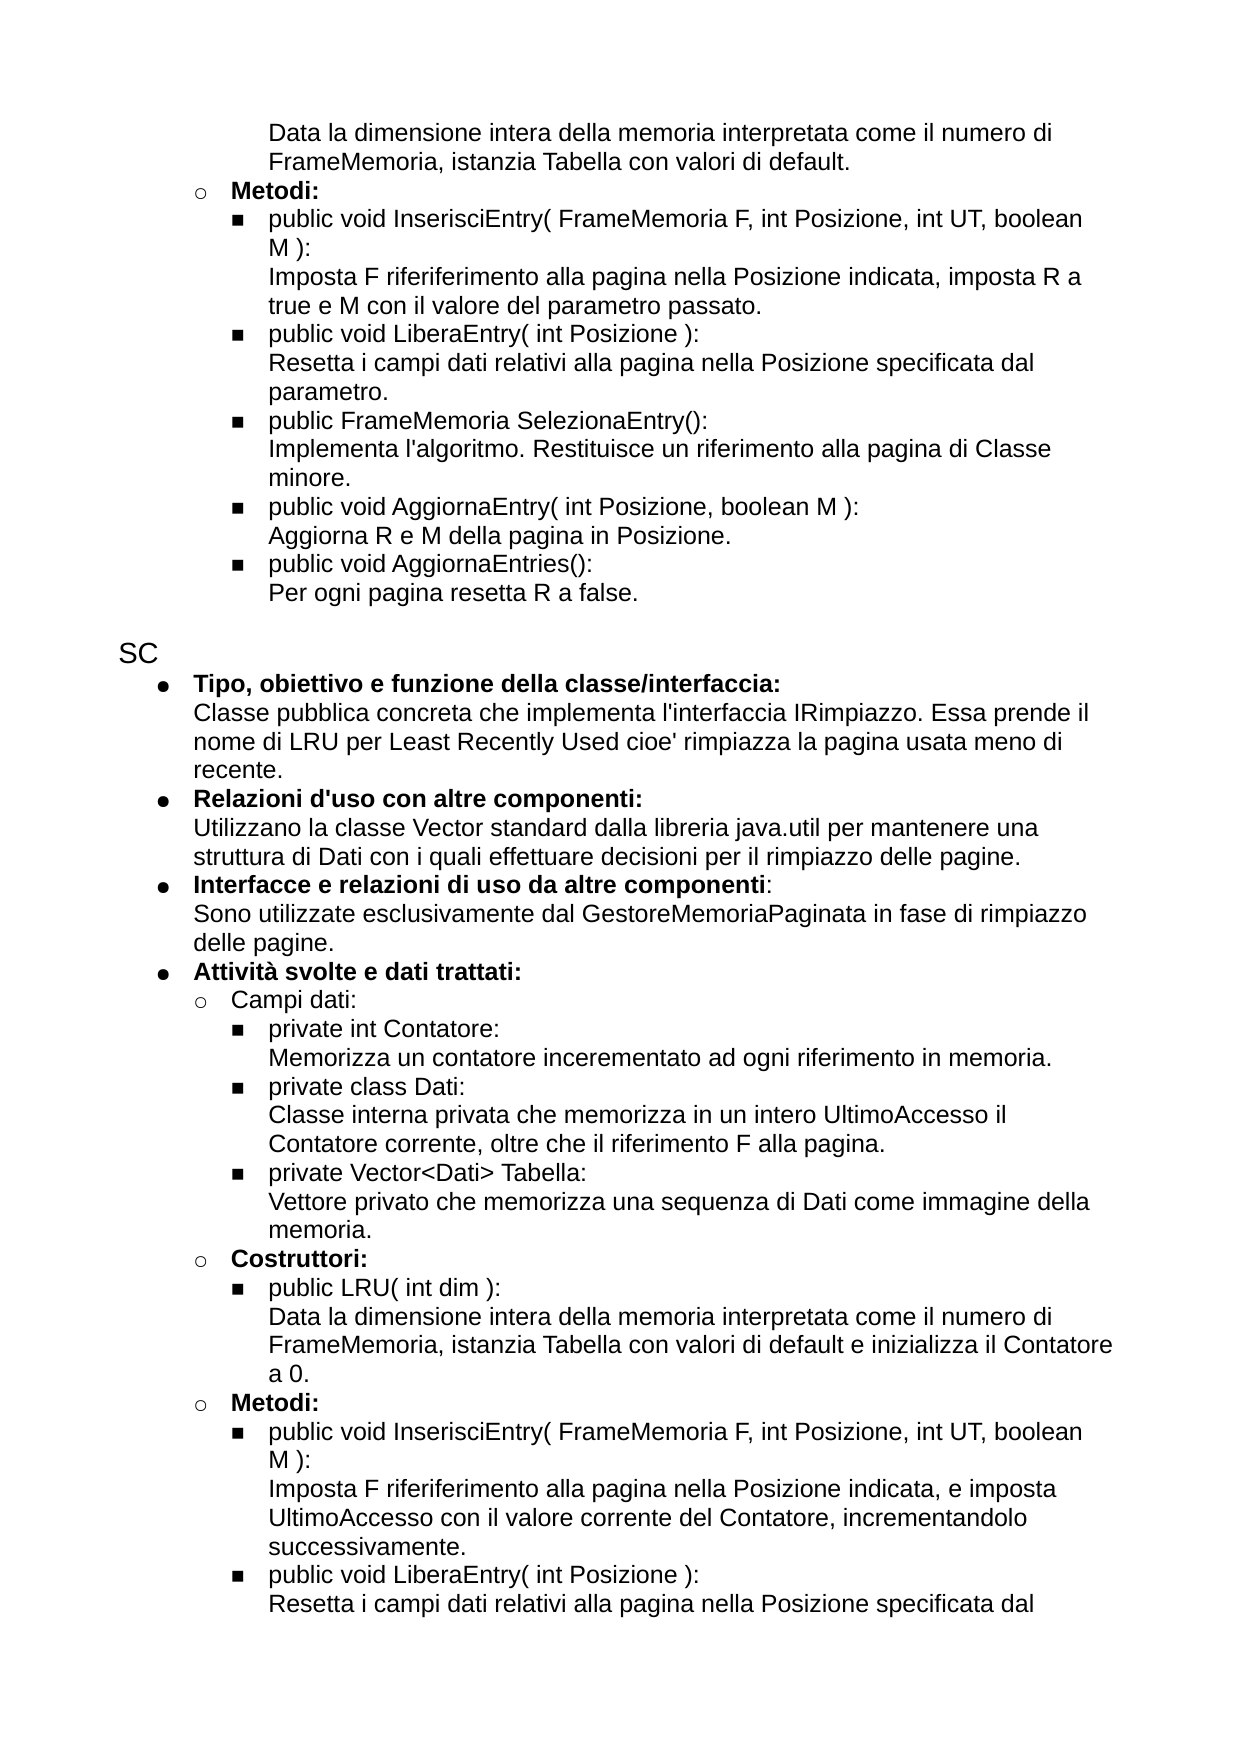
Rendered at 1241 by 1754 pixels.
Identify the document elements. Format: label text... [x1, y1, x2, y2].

list private Vector<Dati> Tabella: Vettore privato che memorizza una sequenza di Dati come immagine della memoria. [231, 1158, 1122, 1244]
list Metodi: [193, 176, 1122, 204]
list public void InserisciEntry( FrameMemoria F, int Posizione, int UT, boolean M ): [231, 1417, 1122, 1474]
list public void LiberaEntry( int Posizione ): Resetta i campi dati relativi alla pagina nella Posizione specificata dal [231, 1560, 1122, 1618]
list Metodi: [193, 1388, 1122, 1417]
list Imposta F riferiferimento alla pagina nella Posizione indicata, imposta R a true e M con il valore del parametro passato. [231, 262, 1122, 319]
list Imposta F riferiferimento alla pagina nella Posizione indicata, e imposta UltimoAccesso con il valore corrente del Contatore, incrementandolo successivamente. [231, 1474, 1122, 1560]
list private class Dati: [231, 1072, 1122, 1100]
list Implementa l'algoritmo. Restituisce un riferimento alla pagina di Classe minore. [231, 434, 1122, 492]
list Classe interna privata che memorizza in un intero UltimoAccesso il Contatore corrente, oltre che il riferimento F alla pagina. [231, 1100, 1122, 1158]
list Aggiorna R e M della pagina in Posizione. [231, 521, 1122, 549]
list Tipo, obiettivo e funzione della classe/interfaccia: Classe pubblica concreta che implementa l'interfaccia IRimpiazzo. Essa prende il nome di LRU per Least Recently Used cioe' rimpiazza la pagina usata meno di recente. [156, 669, 1122, 784]
text SC [118, 636, 1122, 669]
list Relazioni d'uso con altre componenti: Utilizzano la classe Vector standard dalla libreria java.util per mantenere una struttura di Dati con i quali effettuare decisioni per il rimpiazzo delle pagine. [156, 784, 1122, 870]
list Data la dimensione intera della memoria interpretata come il numero di FrameMemoria, istanzia Tabella con valori di default. [231, 118, 1122, 176]
list public FrameMemoria SelezionaEntry(): [231, 406, 1122, 434]
list public void LiberaEntry( int Posizione ): Resetta i campi dati relativi alla pagina nella Posizione specificata dal parametro. [231, 319, 1122, 406]
list private int Contatore: Memorizza un contatore incerementato ad ogni riferimento in memoria. [231, 1014, 1122, 1072]
list Attività svolte e dati trattati: [156, 957, 1122, 985]
list public LRU( int dim ): Data la dimensione intera della memoria interpretata come il numero di FrameMemoria, istanzia Tabella con valori di default e inizializza il Contatore a 0. [231, 1273, 1122, 1388]
list public void InserisciEntry( FrameMemoria F, int Posizione, int UT, boolean M ): [231, 204, 1122, 262]
list Campi dati: [193, 985, 1122, 1014]
list Interfacce e relazioni di uso da altre componenti: Sono utilizzate esclusivamente dal GestoreMemoriaPaginata in fase di rimpiazzo delle pagine. [156, 870, 1122, 957]
list public void AggiornaEntries(): Per ogni pagina resetta R a false. [231, 549, 1122, 607]
list public void AggiornaEntry( int Posizione, boolean M ): [231, 492, 1122, 521]
list Costruttori: [193, 1244, 1122, 1273]
